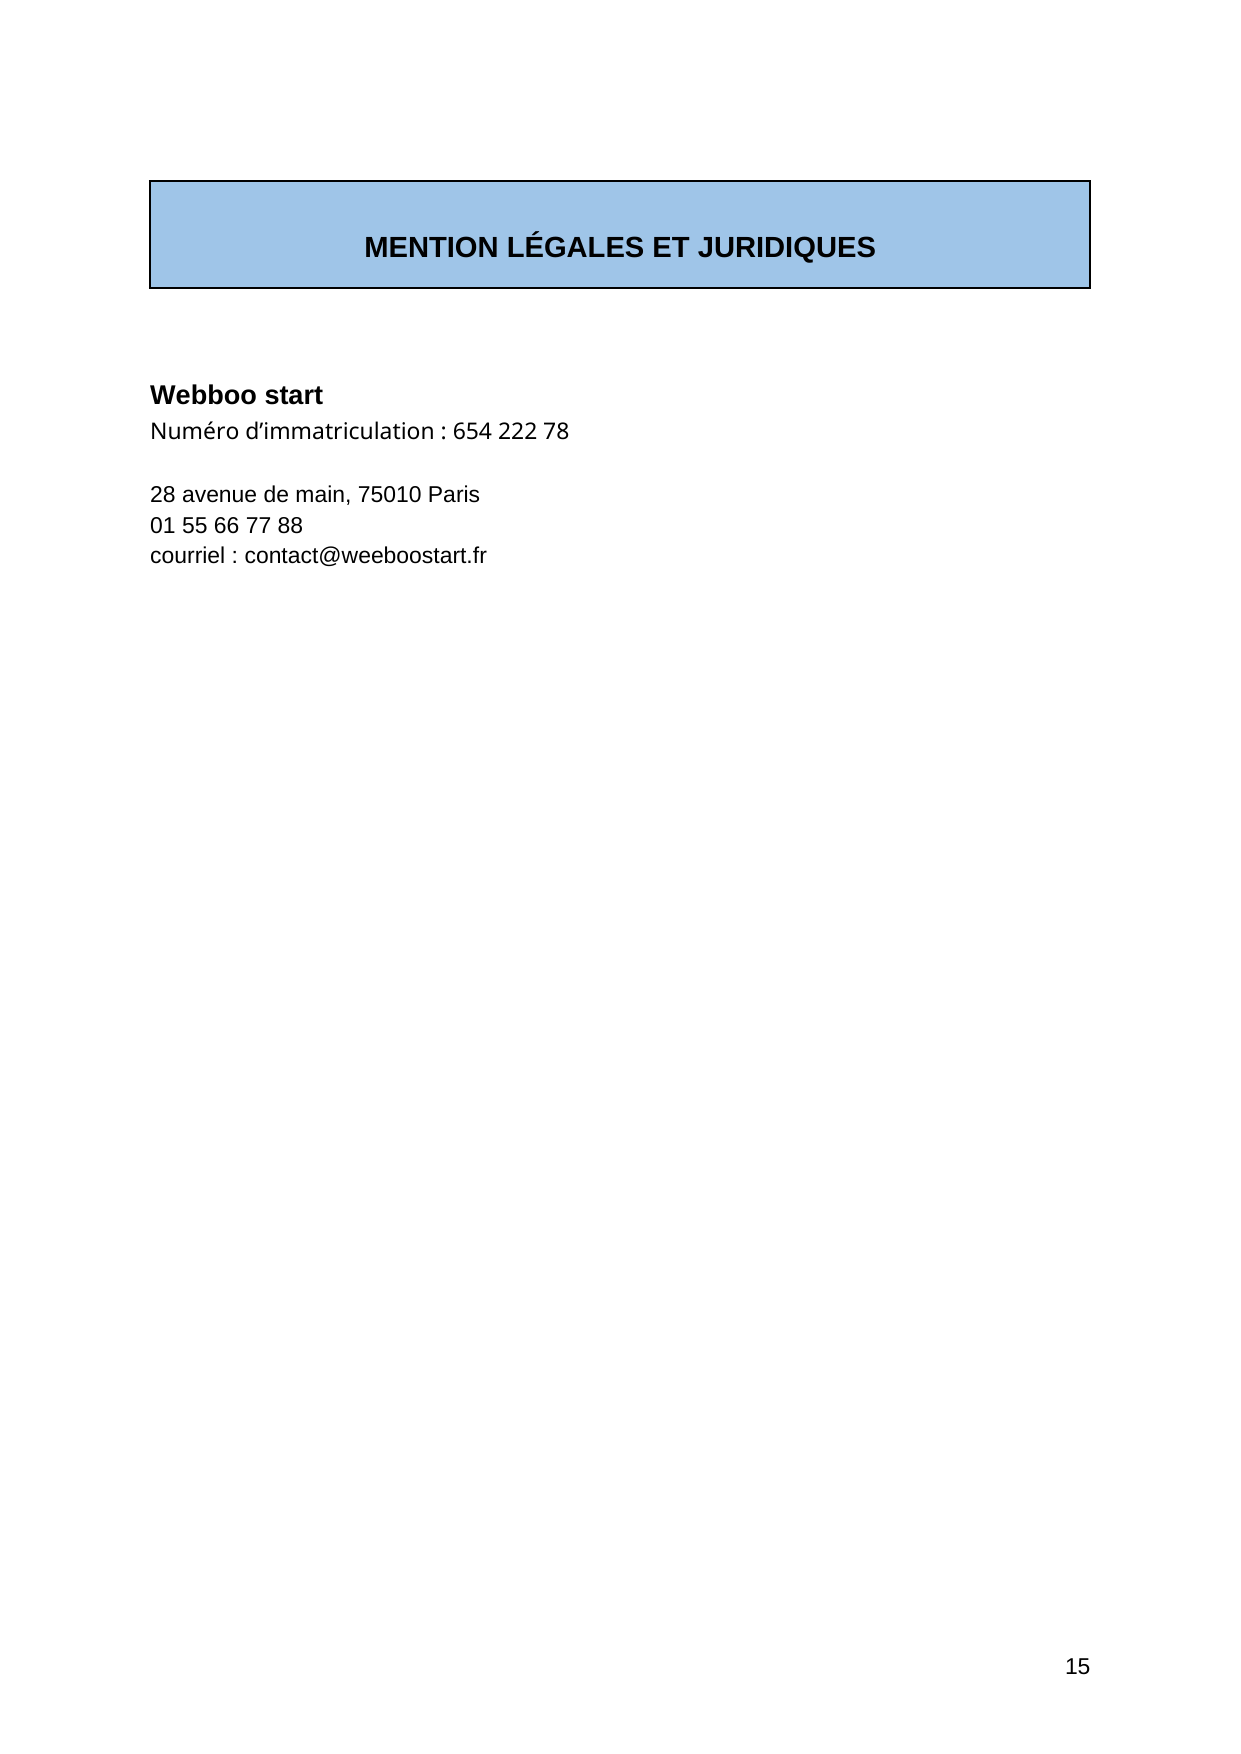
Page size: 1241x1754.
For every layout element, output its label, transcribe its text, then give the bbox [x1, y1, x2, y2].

text 28 avenue de main, 75010 Paris [150, 481, 1090, 508]
table_header MENTION LÉGALES ET JURIDIQUES [151, 182, 1089, 287]
text Numéro d’immatriculation : 654 222 78 [150, 415, 1090, 447]
text Webboo start [150, 379, 1090, 411]
text 01 55 66 77 88 [150, 512, 1090, 538]
text courriel : contact@weeboostart.fr [150, 542, 1090, 568]
